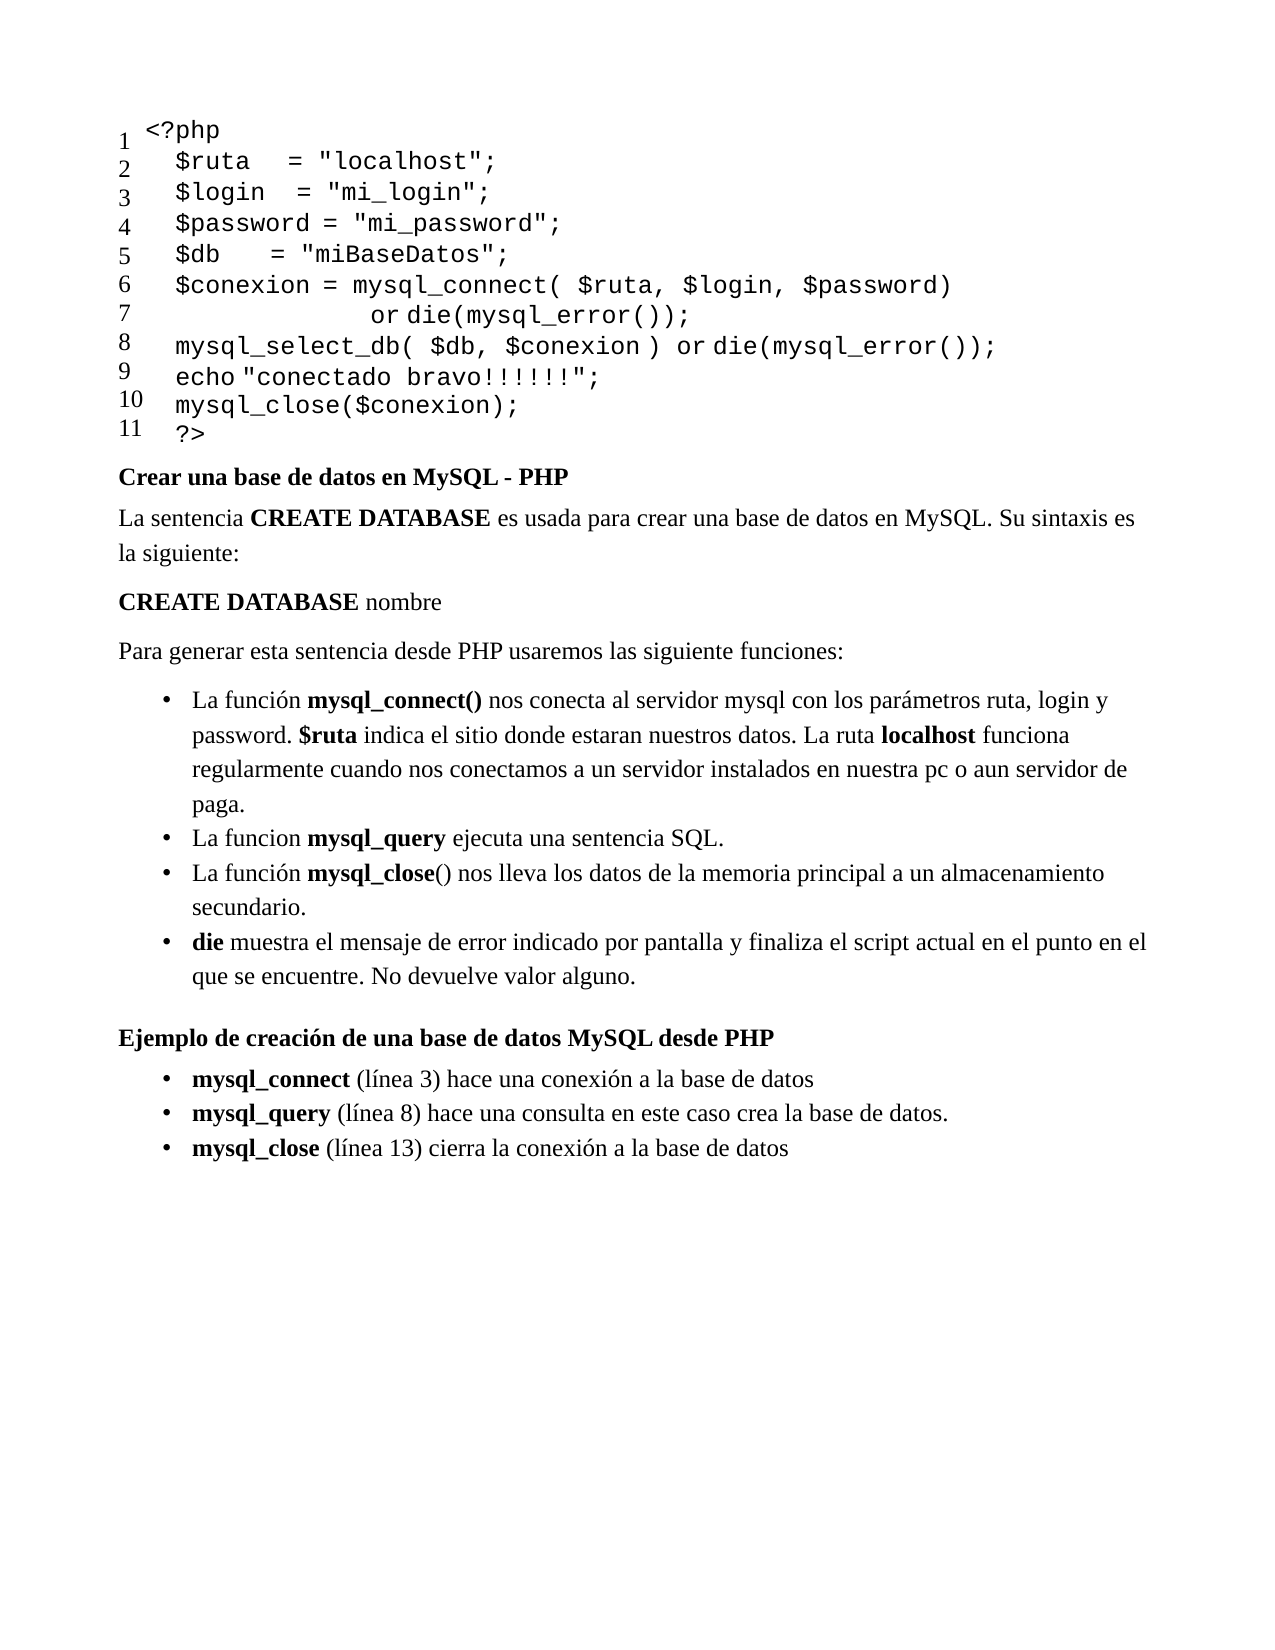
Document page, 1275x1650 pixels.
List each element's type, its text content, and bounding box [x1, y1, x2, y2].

table_header <?php $ruta = "localhost"; $login = "mi_login"; $password = "mi_password"; $db = "miBaseDatos"; $conexion = mysql_connect( $ruta, $login, $password) or die(mysql_error()); mysql_select_db( $db, $conexion ) or die(mysql_error()); echo "conectado bravo!!!!!!"; mysql_close($conexion); ?> [145, 118, 1011, 450]
list La funcion mysql_query ejecuta una sentencia SQL. [162, 823, 1157, 852]
subtitle Crear una base de datos en MySQL - PHP [118, 462, 1157, 491]
list mysql_query (línea 8) hace una consulta en este caso crea la base de datos. [162, 1098, 1157, 1127]
list mysql_connect (línea 3) hace una conexión a la base de datos [162, 1064, 1157, 1093]
subtitle Ejemplo de creación de una base de datos MySQL desde PHP [118, 1023, 1157, 1051]
list die muestra el mensaje de error indicado por pantalla y finaliza el script actual en el punto en el que se encuentre. No devuelve valor alguno. [162, 927, 1157, 990]
list La función mysql_connect() nos conecta al servidor mysql con los parámetros ruta, login y password. $ruta indica el sitio donde estaran nuestros datos. La ruta localhost funciona regularmente cuando nos conectamos a un servidor instalados en nuestra pc o aun servidor de paga. [162, 685, 1157, 817]
list La función mysql_close() nos lleva los datos de la memoria principal a un almacenamiento secundario. [162, 858, 1157, 921]
list mysql_close (línea 13) cierra la conexión a la base de datos [162, 1133, 1157, 1162]
text Para generar esta sentencia desde PHP usaremos las siguiente funciones: [118, 636, 1157, 665]
text CREATE DATABASE nombre [118, 587, 1157, 616]
text La sentencia CREATE DATABASE es usada para crear una base de datos en MySQL. Su sintaxis es la siguiente: [118, 503, 1157, 567]
table_header 1 2 3 4 5 6 7 8 9 10 11 [118, 118, 145, 450]
